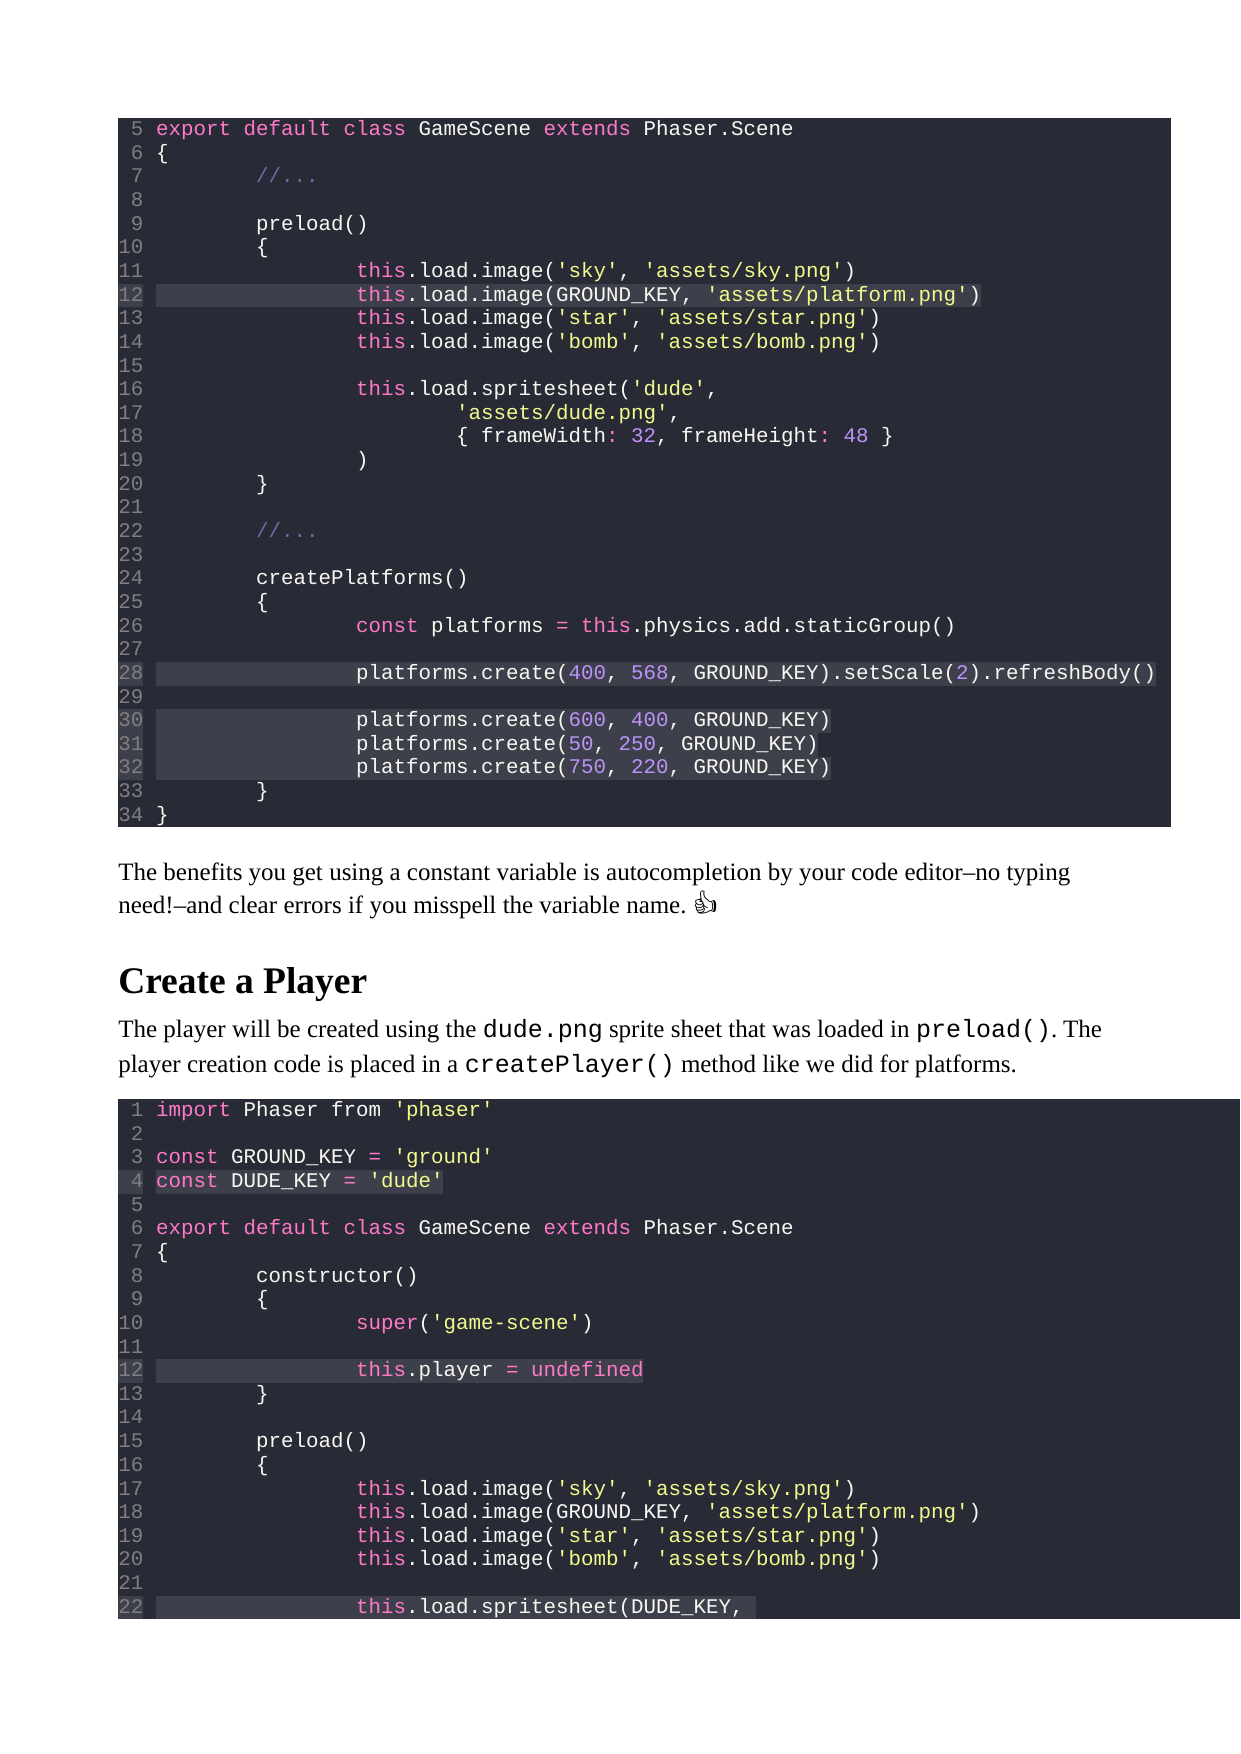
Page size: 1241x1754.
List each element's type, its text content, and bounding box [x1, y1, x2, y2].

table_header import Phaser from 'phaser' const GROUND_KEY = 'ground' export default class GameScene extends Phaser.Scene { //... preload() { this.load.image('sky', 'assets/sky.png') this.load.image(GROUND_KEY, 'assets/platform.png') this.load.image('star', 'assets/star.png') this.load.image('bomb', 'assets/bomb.png') this.load.spritesheet('dude', 'assets/dude.png', { frameWidth: 32, frameHeight: 48 } ) } //... createPlatforms() { const platforms = this.physics.add.staticGroup() platforms.create(400, 568, GROUND_KEY).setScale(2).refreshBody() platforms.create(600, 400, GROUND_KEY) platforms.create(50, 250, GROUND_KEY) platforms.create(750, 220, GROUND_KEY) } } [156, 827, 1171, 857]
text The benefits you get using a constant variable is autocompletion by your code editor–no typing need!–and clear errors if you misspell the variable name. 👍 [118, 857, 1122, 919]
subtitle Create a Player [118, 958, 1122, 1002]
text The player will be created using the dude.png sprite sheet that was loaded in preload(). The player creation code is placed in a createPlayer() method like we did for platforms. [118, 1014, 1122, 1080]
